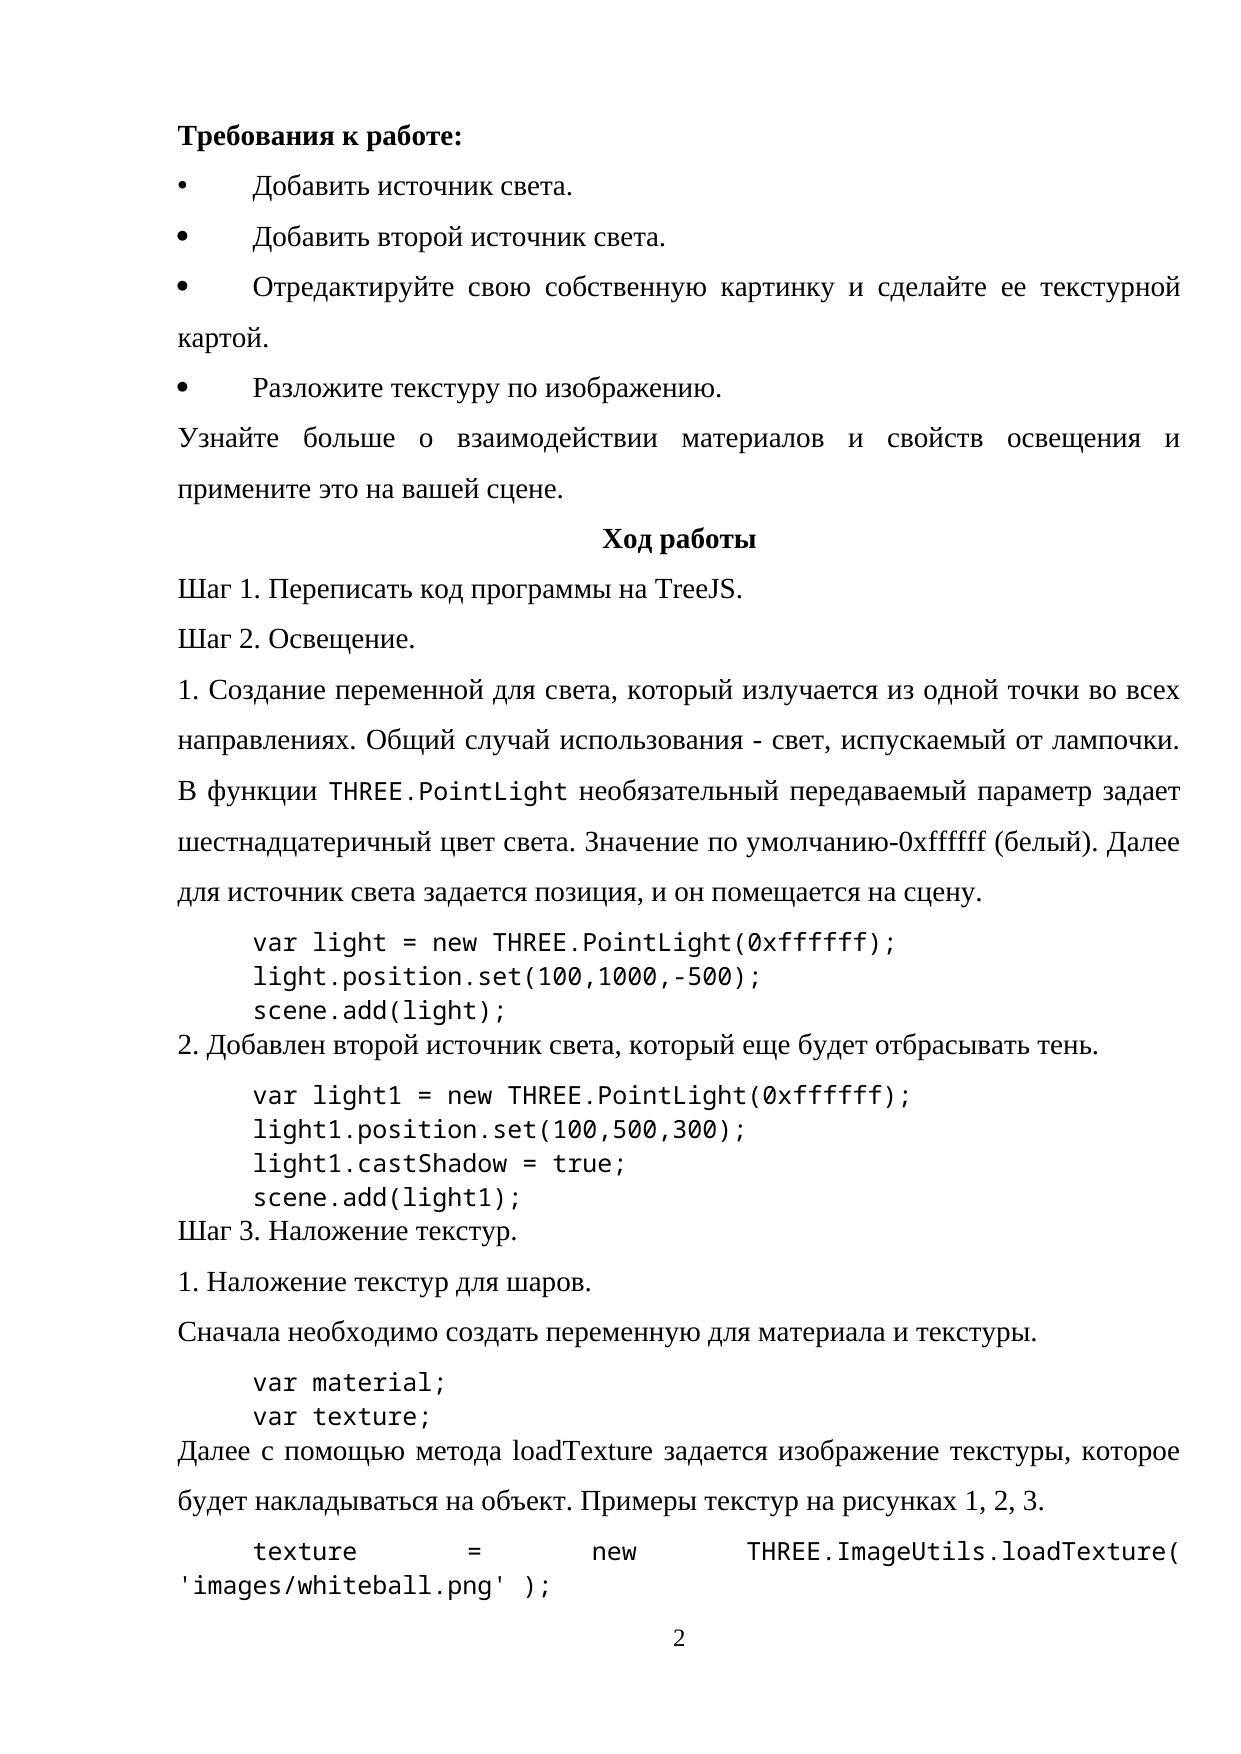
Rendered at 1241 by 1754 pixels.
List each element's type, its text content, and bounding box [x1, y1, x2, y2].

text scene.add(light); [177, 993, 1181, 1027]
text 2. Добавлен второй источник света, который еще будет отбрасывать тень. [177, 1027, 1181, 1061]
list Добавить второй источник света. [177, 219, 1181, 252]
subtitle Шаг 2. Освещение. [177, 622, 1181, 655]
text Ход работы [177, 521, 1181, 554]
text light1.position.set(100,500,300); [177, 1111, 1181, 1145]
list Добавить источник света. [177, 168, 1181, 202]
text var material; [177, 1364, 1181, 1398]
text Далее с помощью метода loadTexture задается изображение текстуры, которое будет накладываться на объект. Примеры текстур на рисунках 1, 2, 3. [177, 1433, 1181, 1516]
text 1. Создание переменной для света, который излучается из одной точки во всех направлениях. Общий случай использования - свет, испускаемый от лампочки. В функции THREE.PointLight необязательный передаваемый параметр задает шестнадцатеричный цвет света. Значение по умолчанию-0xffffff (белый). Далее для источник света задается позиция, и он помещается на сцену. [177, 672, 1181, 908]
text light.position.set(100,1000,-500); [177, 959, 1181, 993]
text var light1 = new THREE.PointLight(0xffffff); [177, 1077, 1181, 1111]
subtitle Шаг 3. Наложение текстур. [177, 1213, 1181, 1247]
text Требования к работе: [177, 118, 1181, 152]
list Отредактируйте свою собственную картинку и сделайте ее текстурной картой. [177, 269, 1181, 353]
list Разложите текстуру по изображению. [177, 370, 1181, 404]
text scene.add(light1); [177, 1179, 1181, 1213]
text light1.castShadow = true; [177, 1145, 1181, 1179]
text var light = new THREE.PointLight(0xffffff); [177, 925, 1181, 959]
text var texture; [177, 1398, 1181, 1433]
text 1. Наложение текстур для шаров. [177, 1264, 1181, 1297]
text Узнайте больше о взаимодействии материалов и свойств освещения и примените это на вашей сцене. [177, 420, 1181, 504]
text texture = new THREE.ImageUtils.loadTexture( 'images/whiteball.png' ); [177, 1533, 1181, 1601]
text Шаг 1. Переписать код программы на TreeJS. [177, 571, 1181, 605]
text Сначала необходимо создать переменную для материала и текстуры. [177, 1314, 1181, 1348]
